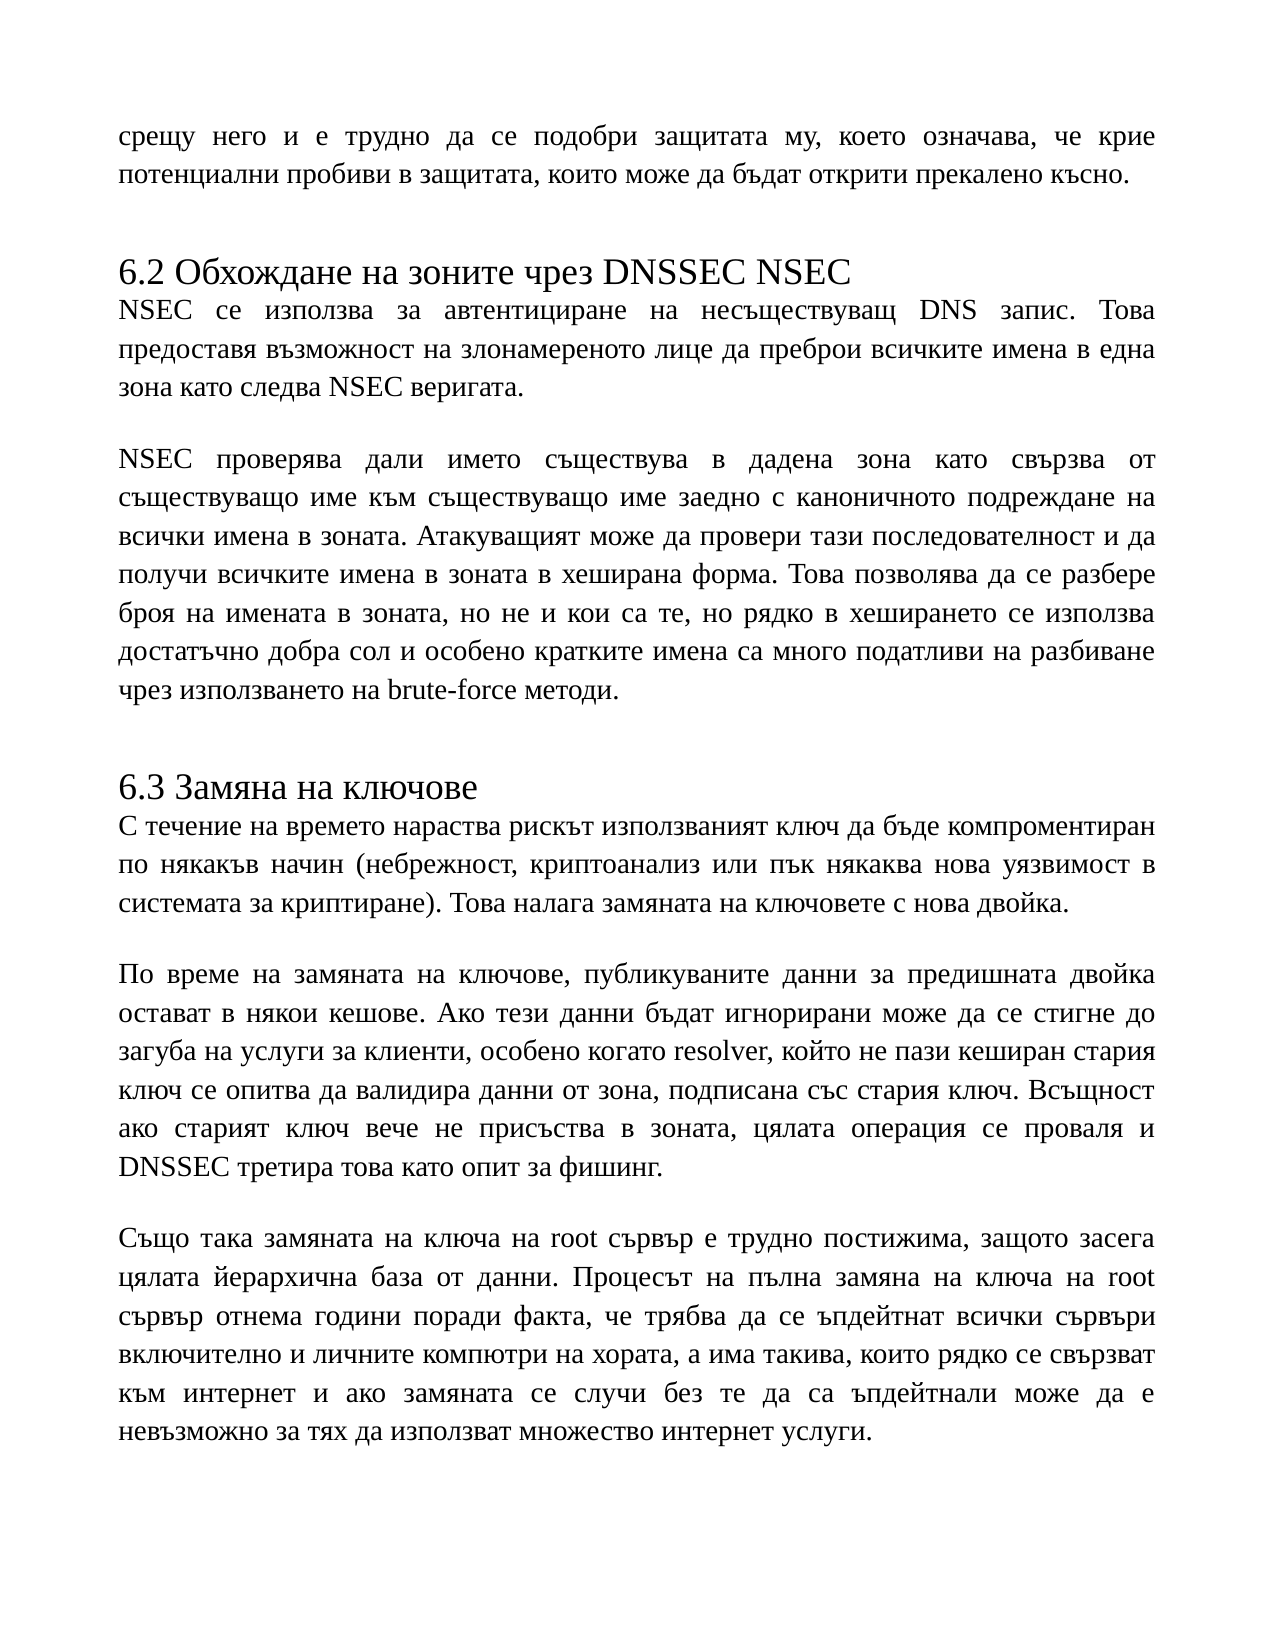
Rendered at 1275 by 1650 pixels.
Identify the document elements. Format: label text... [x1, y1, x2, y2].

text По време на замяната на ключове, публикуваните данни за предишната двойка остават в някои кешове. Ако тези данни бъдат игнорирани може да се стигне до загуба на услуги за клиенти, особено когато resolver, който не пази кеширан стария ключ се опитва да валидира данни от зона, подписана със стария ключ. Всъщност ако старият ключ вече не присъства в зоната, цялата операция се проваля и DNSSEC третира това като опит за фишинг. [118, 956, 1157, 1182]
text NSEC се използва за автентициране на несъществуващ DNS запис. Това предоставя възможност на злонамереното лице да преброи всичките имена в една зона като следва NSEC веригата. [118, 292, 1157, 403]
text С течение на времето нараства рискът използваният ключ да бъде компроментиран по някакъв начин (небрежност, криптоанализ или пък някаква нова уязвимост в системата за криптиране). Това налага замяната на ключовете с нова двойка. [118, 808, 1157, 918]
text NSEC проверява дали името съществува в дадена зона като свързва от съществуващо име към съществуващо име заедно с каноничното подреждане на всички имена в зоната. Атакуващият може да провери тази последователност и да получи всичките имена в зоната в хеширана форма. Това позволява да се разбере броя на имената в зоната, но не и кои са те, но рядко в хеширането се използва достатъчно добра сол и особено кратките имена са много податливи на разбиване чрез използването на brute-force методи. [118, 441, 1157, 706]
subtitle 6.3 Замяна на ключове [118, 764, 1157, 808]
subtitle 6.2 Обхождане на зоните чрез DNSSEC NSEC [118, 249, 1157, 292]
text Също така замяната на ключа на root сървър е трудно постижима, защото засега цялата йерархична база от данни. Процесът на пълна замяна на ключа на root сървър отнема години поради факта, че трябва да се ъпдейтнат всички сървъри включително и личните компютри на хората, а има такива, които рядко се свързват към интернет и ако замяната се случи без те да са ъпдейтнали може да е невъзможно за тях да използват множество интернет услуги. [118, 1221, 1157, 1447]
text срещу него и е трудно да се подобри защитата му, което означава, че крие потенциални пробиви в защитата, които може да бъдат открити прекалено късно. [118, 118, 1157, 190]
